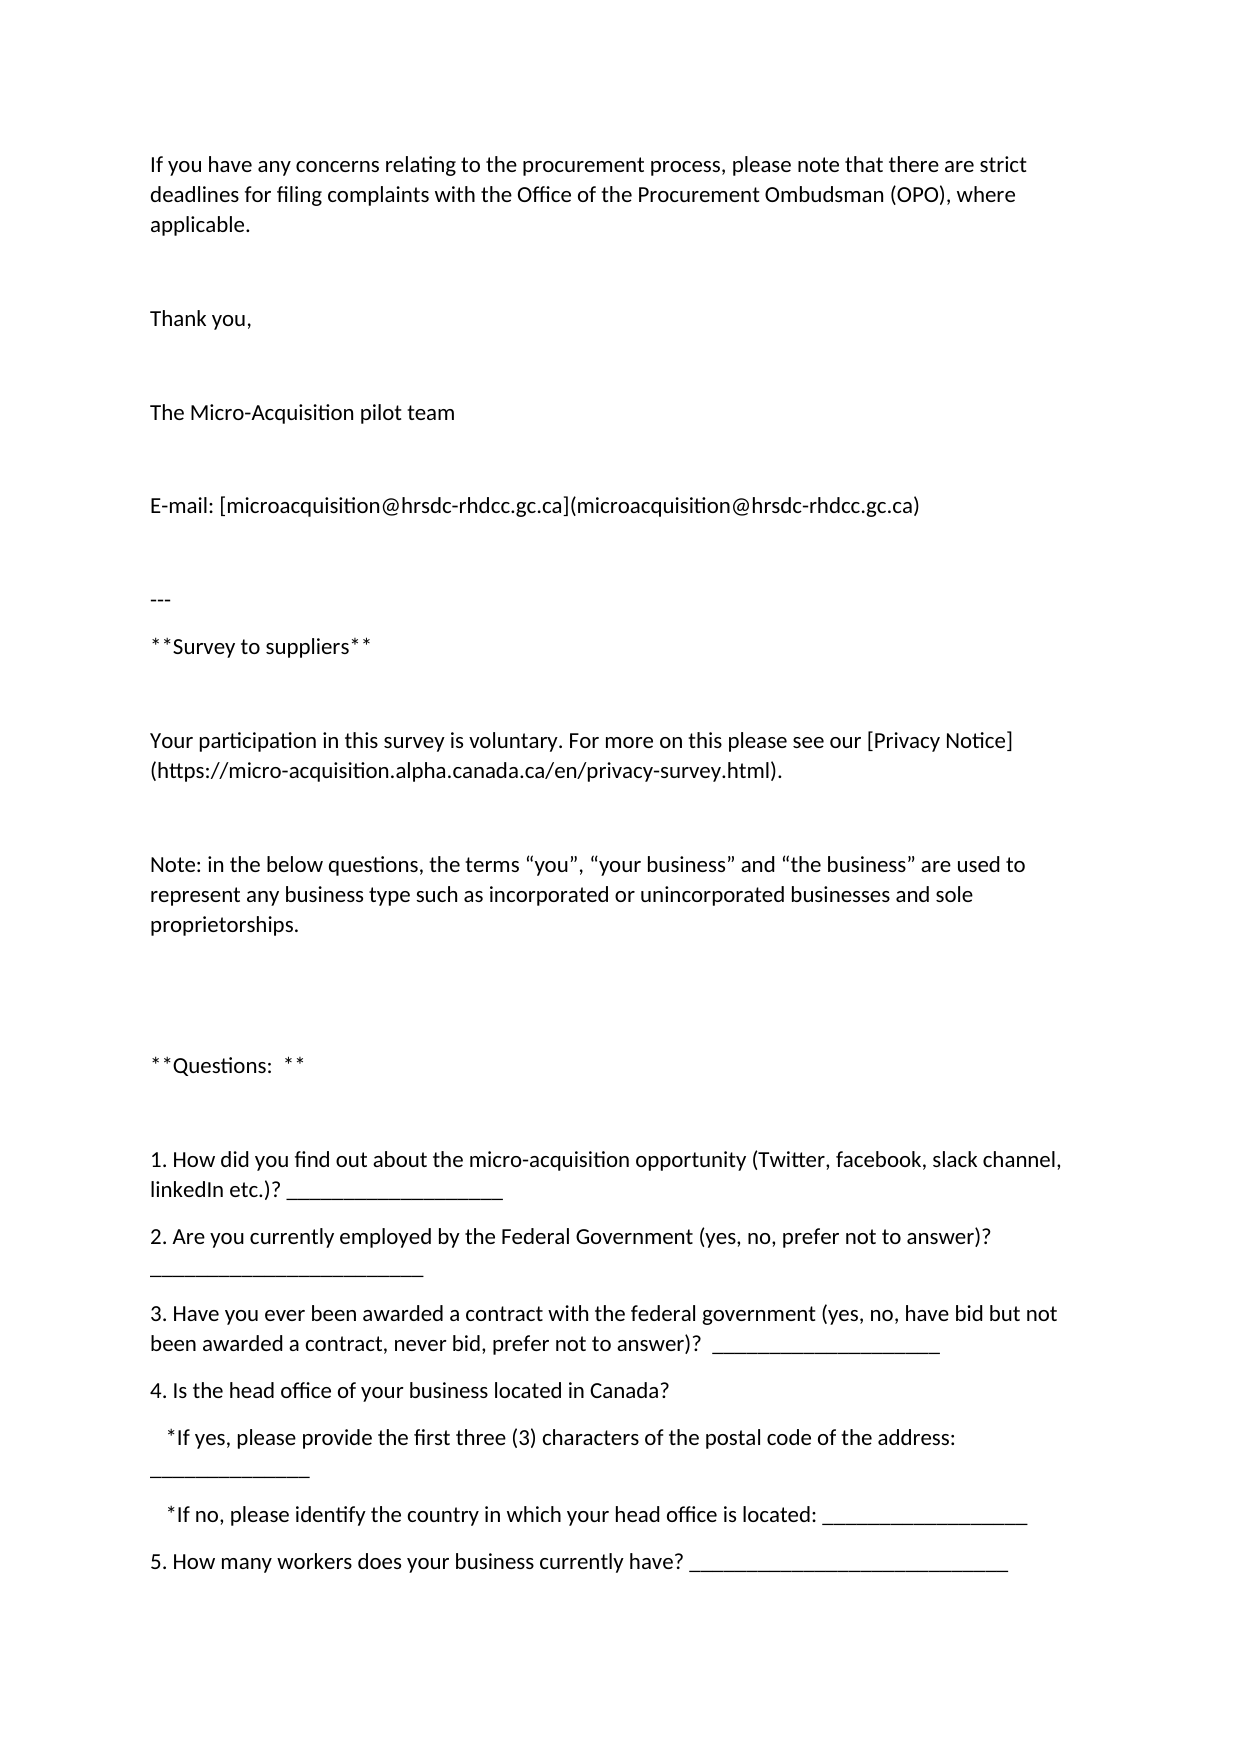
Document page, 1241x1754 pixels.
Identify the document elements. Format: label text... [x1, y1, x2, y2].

text 5. How many workers does your business currently have? ____________________________ [150, 1547, 1090, 1575]
text E-mail: [microacquisition@hrsdc-rhdcc.gc.ca](microacquisition@hrsdc-rhdcc.gc.ca) [150, 492, 1090, 520]
text 3. Have you ever been awarded a contract with the federal government (yes, no, have bid but not been awarded a contract, never bid, prefer not to answer)? ____________________ [150, 1299, 1090, 1357]
text The Micro-Acquisition pilot team [150, 398, 1090, 426]
text 1. How did you find out about the micro-acquisition opportunity (Twitter, facebook, slack channel, linkedIn etc.)? ___________________ [150, 1145, 1090, 1203]
text Your participation in this survey is voluntary. For more on this please see our [Privacy Notice](https://micro-acquisition.alpha.canada.ca/en/privacy-survey.html). [150, 726, 1090, 784]
text 2. Are you currently employed by the Federal Government (yes, no, prefer not to answer)? ________________________ [150, 1222, 1090, 1280]
text *If no, please identify the country in which your head office is located: __________________ [150, 1500, 1090, 1528]
text 4. Is the head office of your business located in Canada? [150, 1376, 1090, 1404]
text *If yes, please provide the first three (3) characters of the postal code of the address: ______________ [150, 1423, 1090, 1481]
text **Survey to suppliers** [150, 632, 1090, 660]
text Thank you, [150, 304, 1090, 332]
text --- [150, 585, 1090, 613]
text If you have any concerns relating to the procurement process, please note that there are strict deadlines for filing complaints with the Office of the Procurement Ombudsman (OPO), where applicable. [150, 150, 1090, 238]
text **Questions: ** [150, 1051, 1090, 1079]
text Note: in the below questions, the terms “you”, “your business” and “the business” are used to represent any business type such as incorporated or unincorporated businesses and sole proprietorships. [150, 850, 1090, 938]
